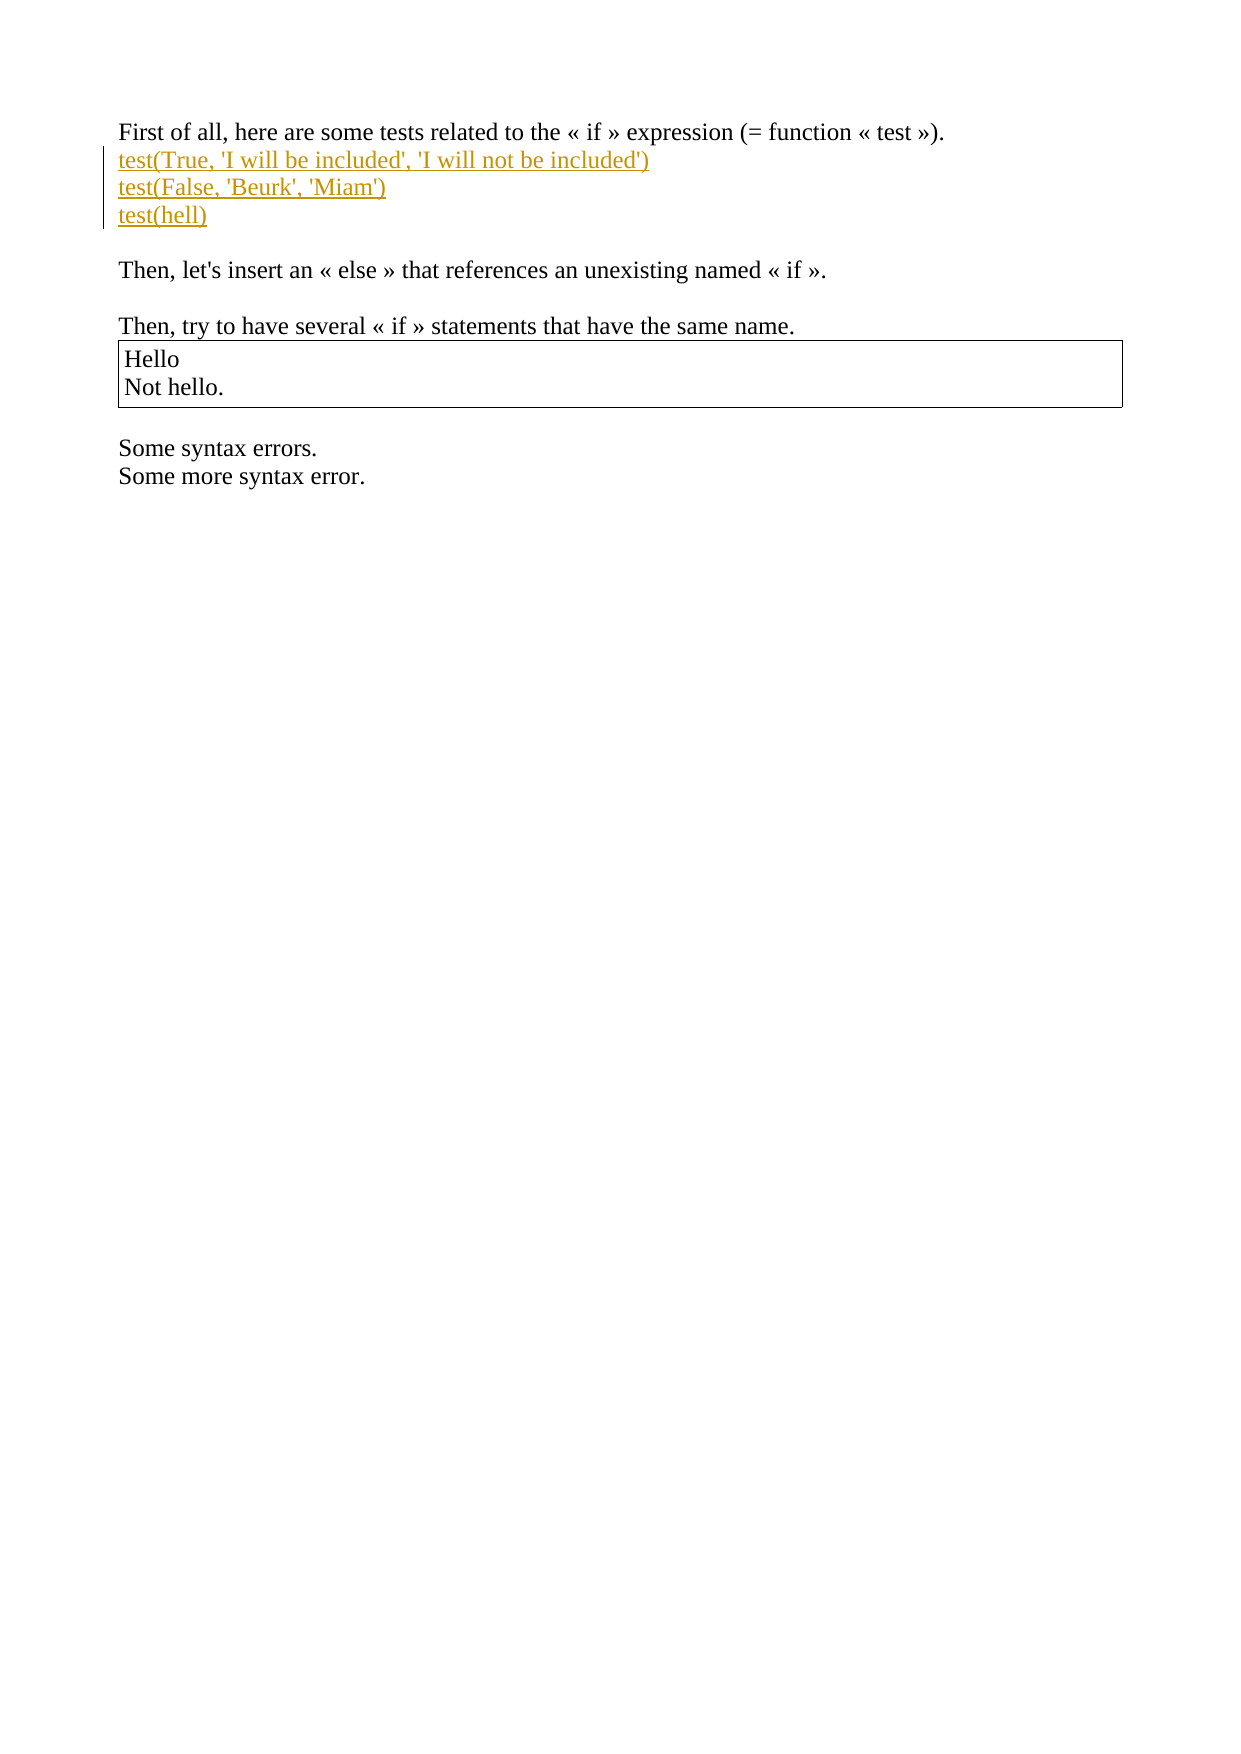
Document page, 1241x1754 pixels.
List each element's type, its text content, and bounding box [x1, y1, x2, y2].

text First of all, here are some tests related to the « if » expression (= function « test »). [118, 118, 1122, 146]
text Some more syntax error. [118, 462, 1122, 490]
text test(hell) [118, 201, 1122, 229]
text test(False, 'Beurk', 'Miam') [118, 173, 1122, 201]
text Then, try to have several « if » statements that have the same name. [118, 312, 1122, 340]
table_header Hello Not hello. [119, 341, 1122, 407]
text test(True, 'I will be included', 'I will not be included') [118, 146, 1122, 173]
text Then, let's insert an « else » that references an unexisting named « if ». [118, 257, 1122, 284]
text Some syntax errors. [118, 434, 1122, 462]
